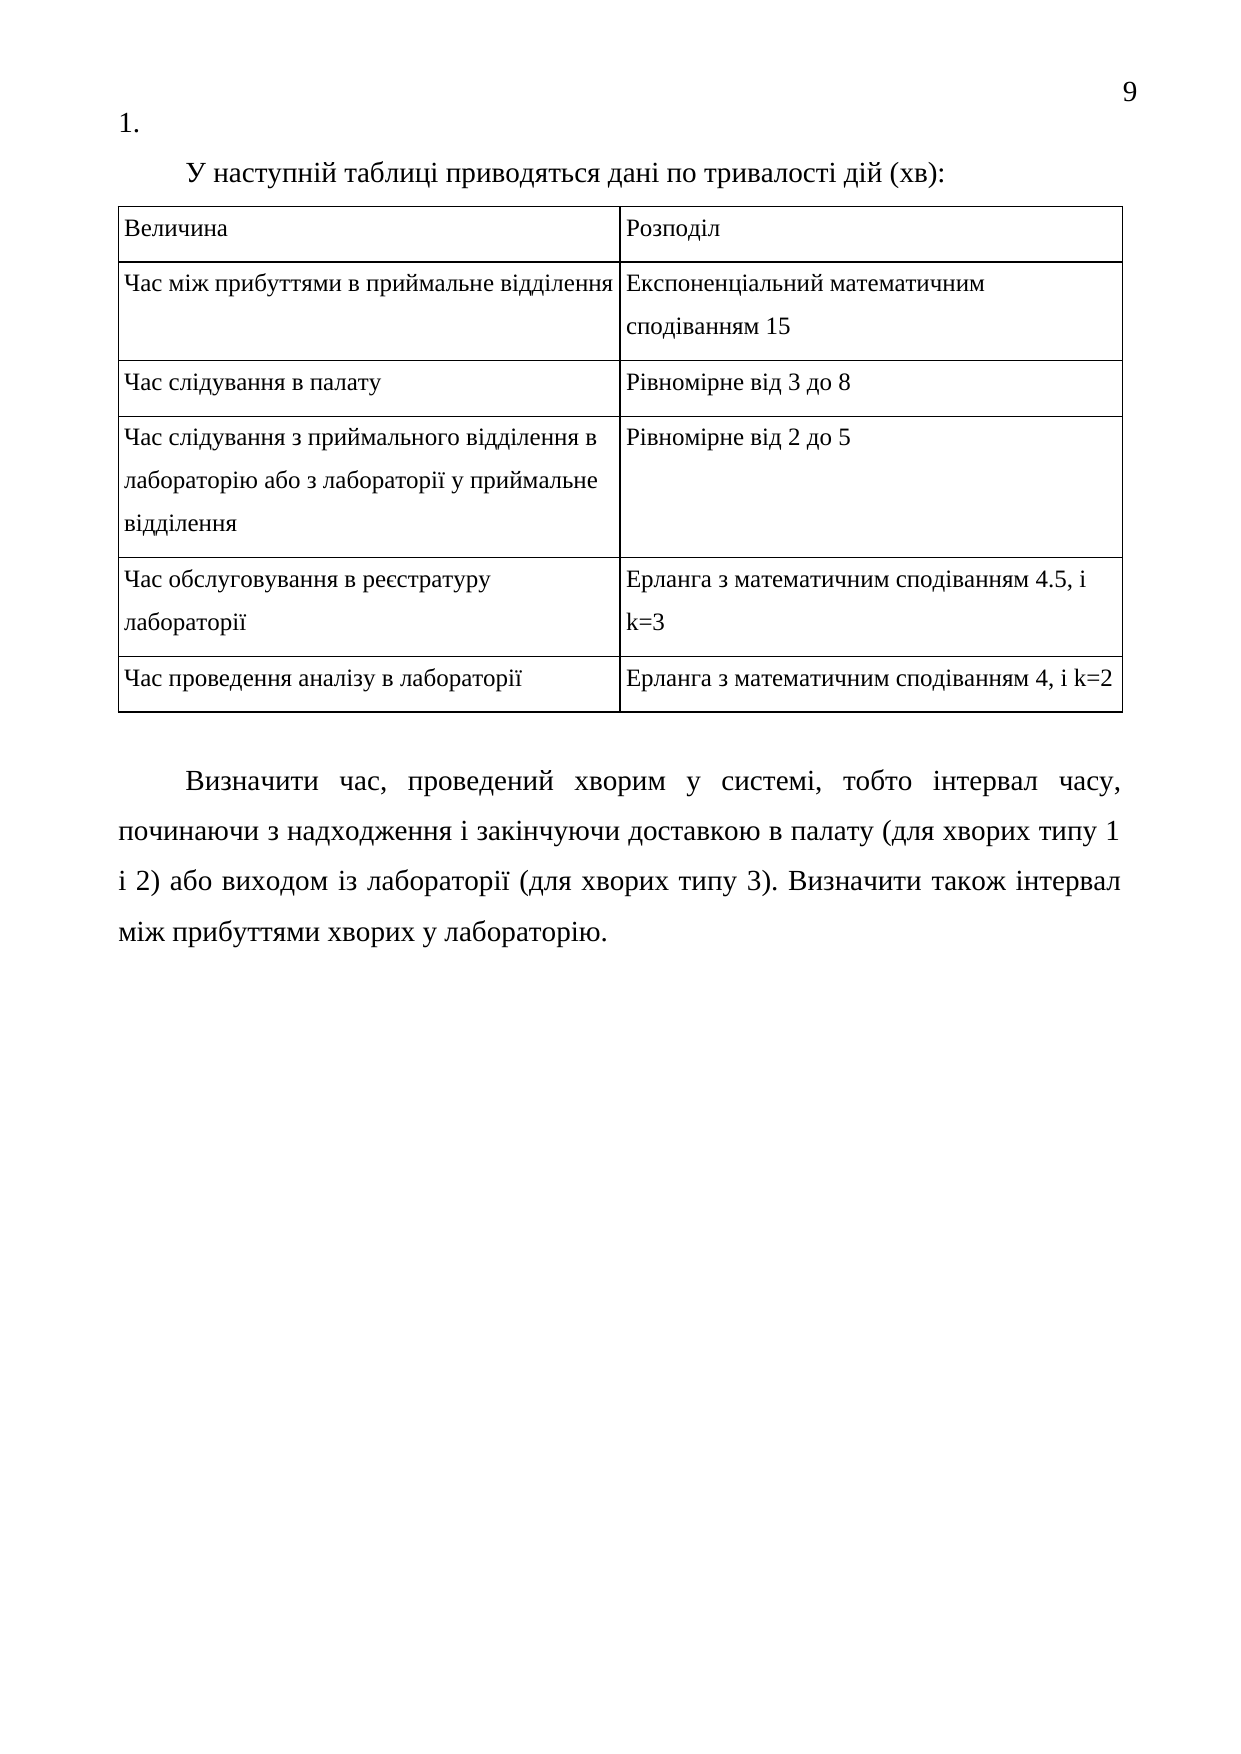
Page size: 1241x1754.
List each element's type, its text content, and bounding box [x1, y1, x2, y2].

table_header Розподіл [621, 207, 1122, 261]
table_cell Час слідування в палату [119, 361, 619, 416]
table_cell Ерланга з математичним сподіванням 4, і k=2 [621, 657, 1122, 711]
table_cell Рівномірне від 2 до 5 [621, 417, 1122, 557]
table_cell Рівномірне від 3 до 8 [621, 361, 1122, 416]
table_cell Час обслуговування в реєстратуру лабораторії [119, 558, 619, 656]
table_cell Час слідування з приймального відділення в лабораторію або з лабораторії у приймальне відділення [119, 417, 619, 557]
list 1. У наступній таблиці приводяться дані по тривалості дій (хв): [118, 105, 1122, 189]
table_cell Час між прибуттями в приймальне відділення [119, 263, 619, 360]
text Визначити час, проведений хворим у системі, тобто інтервал часу, починаючи з надходження і закінчуючи доставкою в палату (для хворих типу 1 і 2) або виходом із лабораторії (для хворих типу 3). Визначити також інтервал між прибуттями хворих у лабораторію. [118, 763, 1122, 947]
table_cell Ерланга з математичним сподіванням 4.5, і k=3 [621, 558, 1122, 656]
table_cell Час проведення аналізу в лабораторії [119, 657, 619, 711]
table_header Величина [119, 207, 619, 261]
table_cell Експоненціальний математичним сподіванням 15 [621, 263, 1122, 360]
